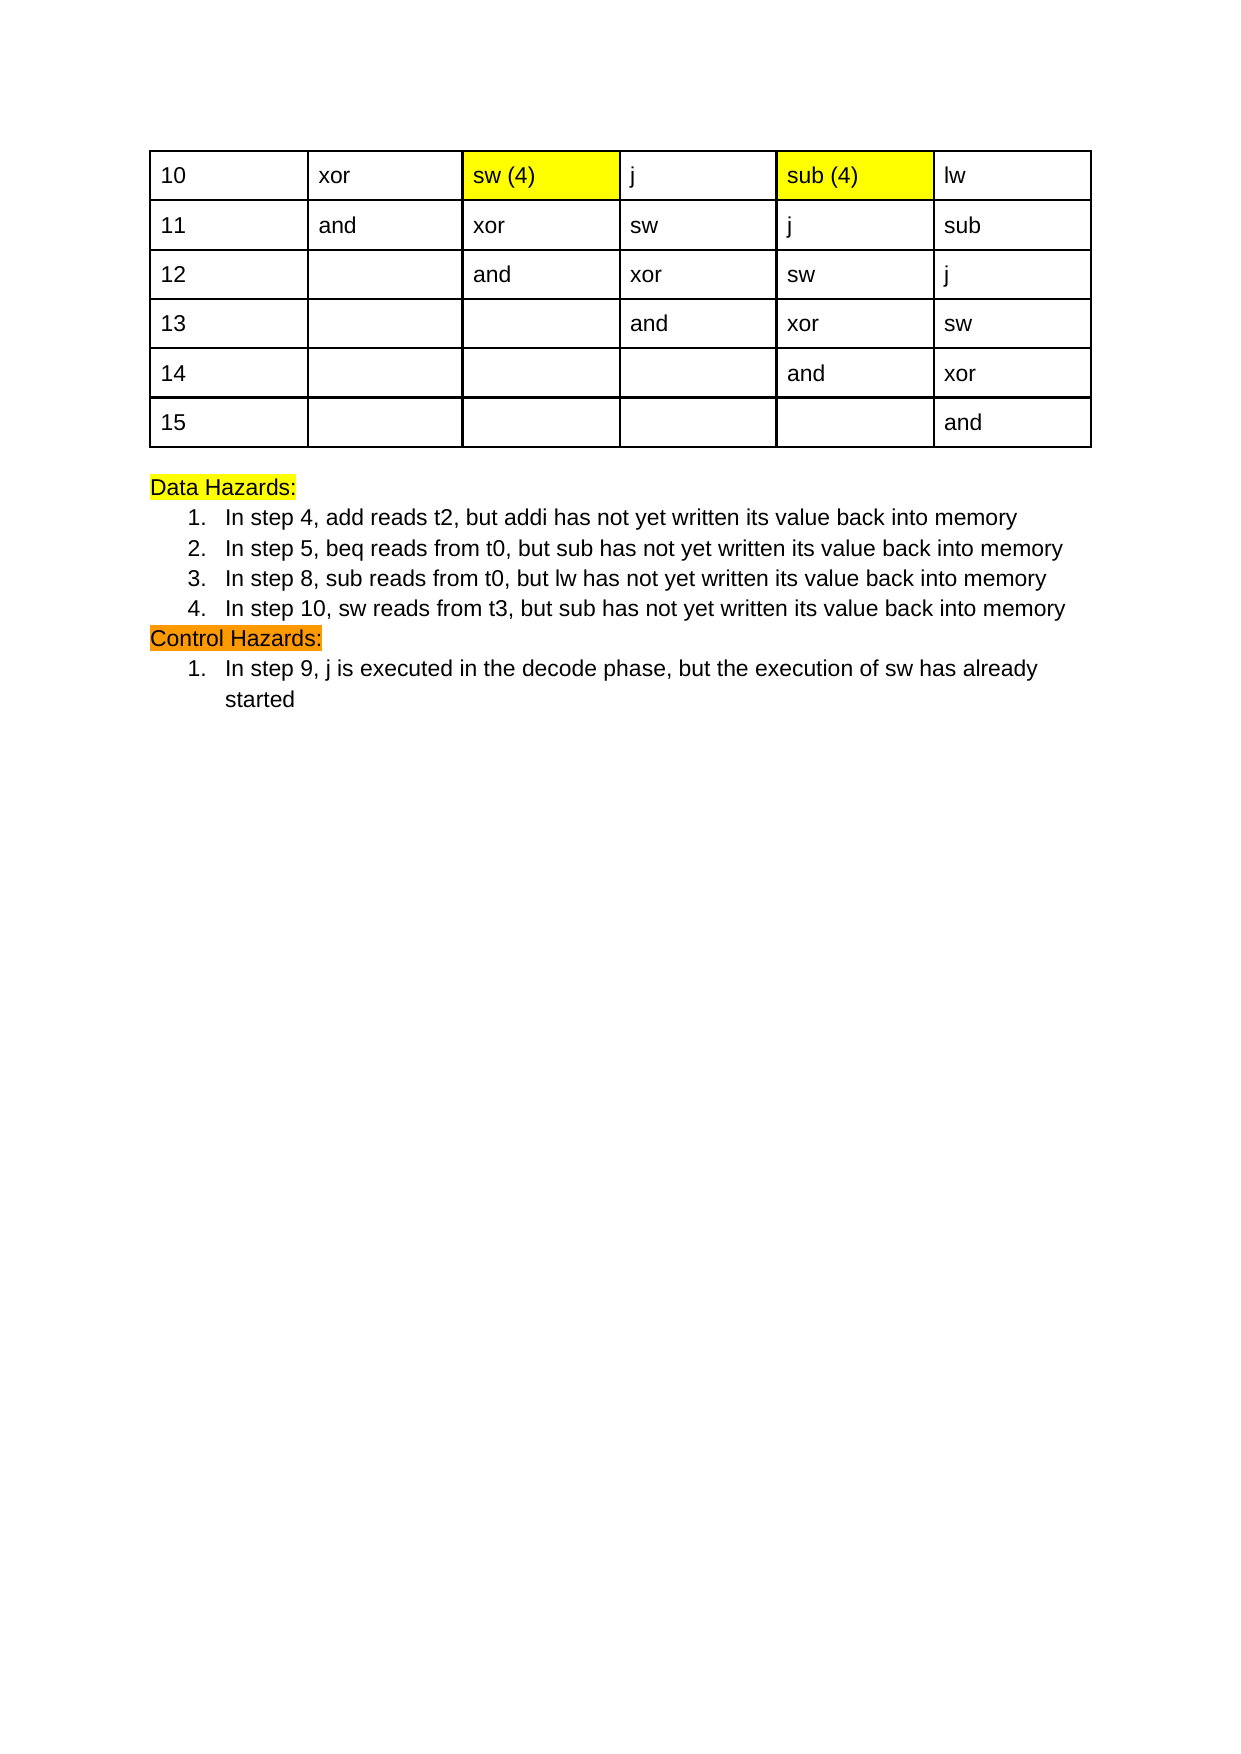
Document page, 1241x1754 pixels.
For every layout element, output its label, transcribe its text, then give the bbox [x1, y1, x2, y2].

table_cell 14 [151, 349, 307, 396]
list In step 8, sub reads from t0, but lw has not yet written its value back into memory [187, 565, 1090, 591]
table_cell 12 [151, 251, 307, 298]
table_cell [464, 349, 619, 396]
table_cell [464, 300, 619, 347]
table_cell and [778, 349, 933, 396]
table_cell j [621, 152, 775, 199]
list In step 4, add reads t2, but addi has not yet written its value back into memory [187, 504, 1090, 531]
table_cell xor [621, 251, 775, 298]
table_cell 15 [151, 399, 307, 446]
table_cell [621, 349, 775, 396]
table_cell sw [778, 251, 933, 298]
table_cell sub [935, 201, 1090, 248]
list In step 5, beq reads from t0, but sub has not yet written its value back into memory [187, 534, 1090, 561]
table_cell xor [778, 300, 933, 347]
table_cell 10 [151, 152, 307, 199]
list In step 9, j is executed in the decode phase, but the execution of sw has already started [187, 655, 1090, 712]
table_cell j [778, 201, 933, 248]
text Data Hazards: [150, 474, 1090, 500]
table_cell [309, 349, 461, 396]
table_cell xor [935, 349, 1090, 396]
table_cell xor [309, 152, 461, 199]
table_cell and [309, 201, 461, 248]
table_cell and [464, 251, 619, 298]
list In step 10, sw reads from t3, but sub has not yet written its value back into memory [187, 595, 1090, 621]
table_cell 13 [151, 300, 307, 347]
table_cell [778, 399, 933, 446]
table_cell [309, 399, 461, 446]
table_cell sw (4) [464, 152, 619, 199]
table_cell [309, 300, 461, 347]
text Control Hazards: [150, 625, 1090, 651]
table_cell [464, 399, 619, 446]
table_cell lw [935, 152, 1090, 199]
table_cell xor [464, 201, 619, 248]
table_cell and [935, 399, 1090, 446]
table_cell 11 [151, 201, 307, 248]
table_cell sw [935, 300, 1090, 347]
table_cell and [621, 300, 775, 347]
table_cell sub (4) [778, 152, 933, 199]
table_cell sw [621, 201, 775, 248]
table_cell [621, 399, 775, 446]
table_cell j [935, 251, 1090, 298]
table_cell [309, 251, 461, 298]
